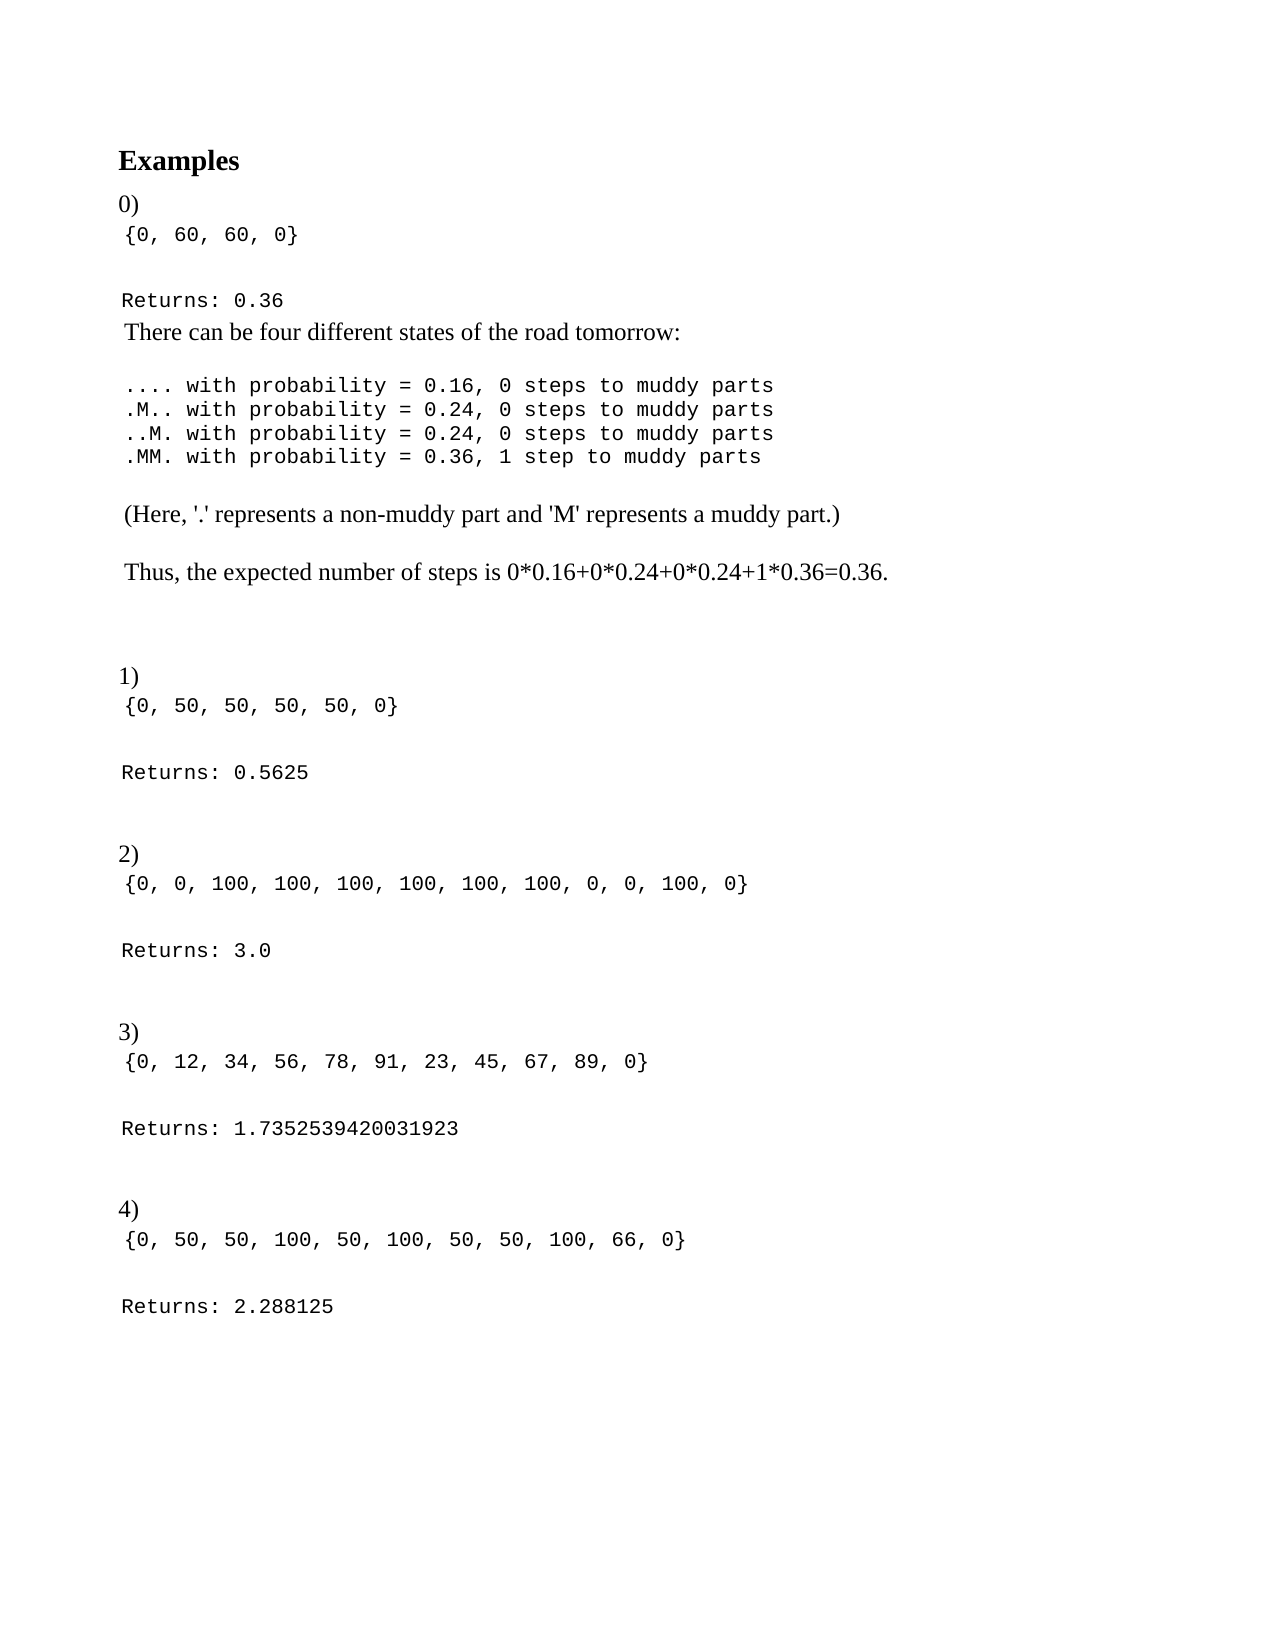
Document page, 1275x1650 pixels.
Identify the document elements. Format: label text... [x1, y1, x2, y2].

text 2) [118, 839, 1157, 867]
table_cell [118, 650, 910, 661]
table_cell [118, 1006, 776, 1017]
text 0) [118, 189, 1157, 218]
table_cell Returns: 2.288125 [118, 1293, 713, 1352]
table_cell Returns: 1.7352539420031923 [118, 1115, 676, 1184]
table_cell Returns: 3.0 [118, 937, 776, 1006]
table_header [121, 786, 139, 796]
text 3) [118, 1017, 1157, 1045]
text 4) [118, 1194, 1157, 1223]
table_header [118, 1045, 676, 1115]
table_cell [118, 1184, 676, 1194]
subtitle Examples [118, 143, 1157, 177]
table_header {0, 50, 50, 50, 50, 0} [121, 693, 413, 752]
table_header {0, 0, 100, 100, 100, 100, 100, 100, 0, 0, 100, 0} [121, 870, 763, 929]
table_header {0, 60, 60, 0} [121, 221, 313, 280]
table_header There can be four different states of the road tomorrow: .... with probability = 0.16, 0 steps to muddy parts .M.. with probability = 0.24, 0 steps to muddy parts ..M. with probability = 0.24, 0 steps to muddy parts .MM. with probability = 0.36, 1 step to muddy parts (Here, '.' represents a non-muddy part and 'M' represents a muddy part.) Thus, the expected number of steps is 0*0.16+0*0.24+0*0.24+1*0.36=0.36. [121, 314, 898, 619]
table_cell Returns: 0.5625 [118, 759, 426, 828]
table_cell [118, 828, 426, 839]
table_header [118, 218, 910, 287]
text 1) [118, 661, 1157, 690]
table_header {0, 12, 34, 56, 78, 91, 23, 45, 67, 89, 0} [121, 1048, 663, 1107]
table_header [118, 1223, 713, 1293]
table_header [121, 1141, 139, 1152]
table_header [118, 690, 426, 759]
table_cell Returns: 0.36 [118, 288, 910, 650]
table_header [118, 868, 776, 937]
table_header [121, 964, 139, 974]
table_header {0, 50, 50, 100, 50, 100, 50, 50, 100, 66, 0} [121, 1226, 701, 1285]
